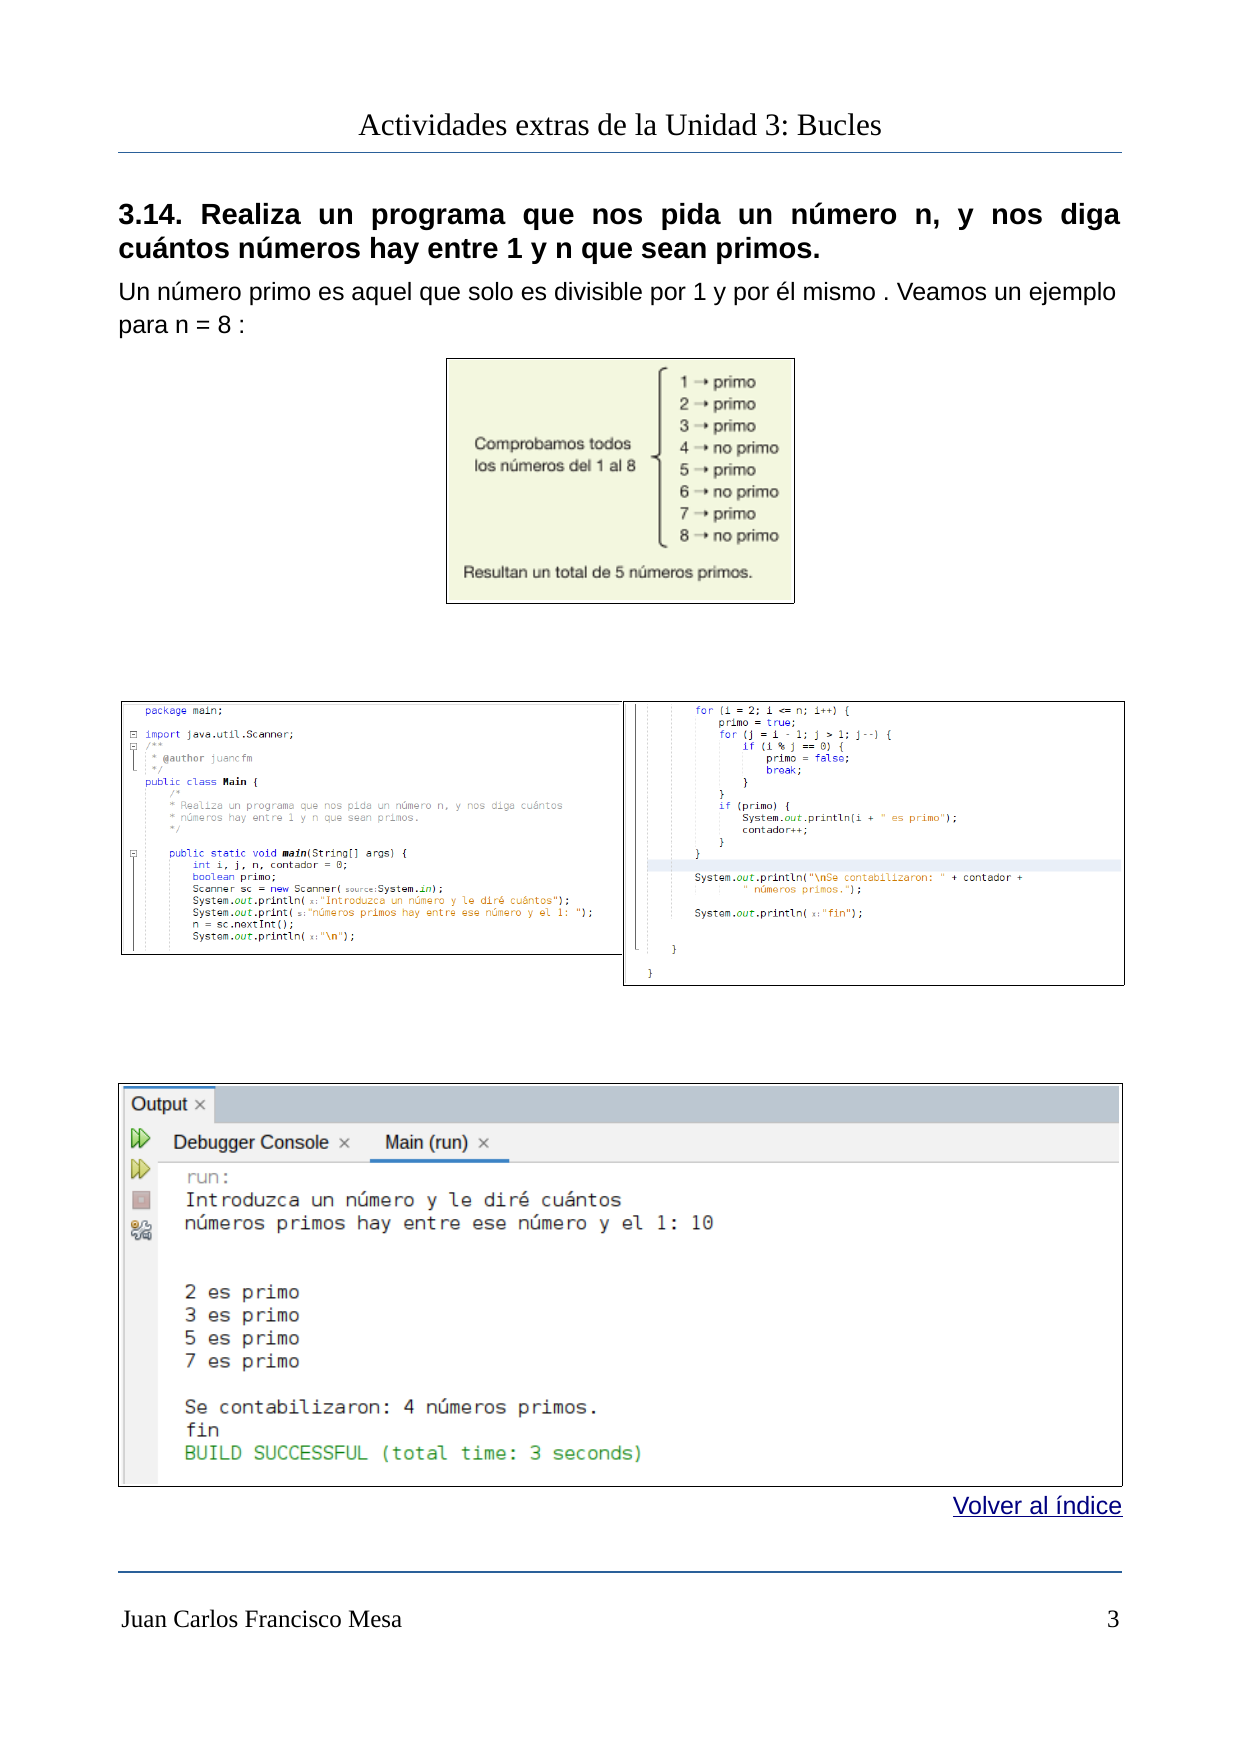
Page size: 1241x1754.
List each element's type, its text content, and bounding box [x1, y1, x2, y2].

picture [121, 1086, 1119, 1484]
picture [449, 360, 792, 600]
text [119, 1084, 1122, 1486]
picture [625, 704, 1122, 983]
text Un número primo es aquel que solo es divisible por 1 y por él mismo . Veamos un ejemplo para n = 8 : [118, 277, 1122, 339]
text Volver al índice [118, 1487, 1122, 1519]
picture [123, 704, 620, 951]
subtitle 3.14. Realiza un programa que nos pida un número n, y nos diga cuántos números hay entre 1 y n que sean primos. [118, 197, 1122, 264]
